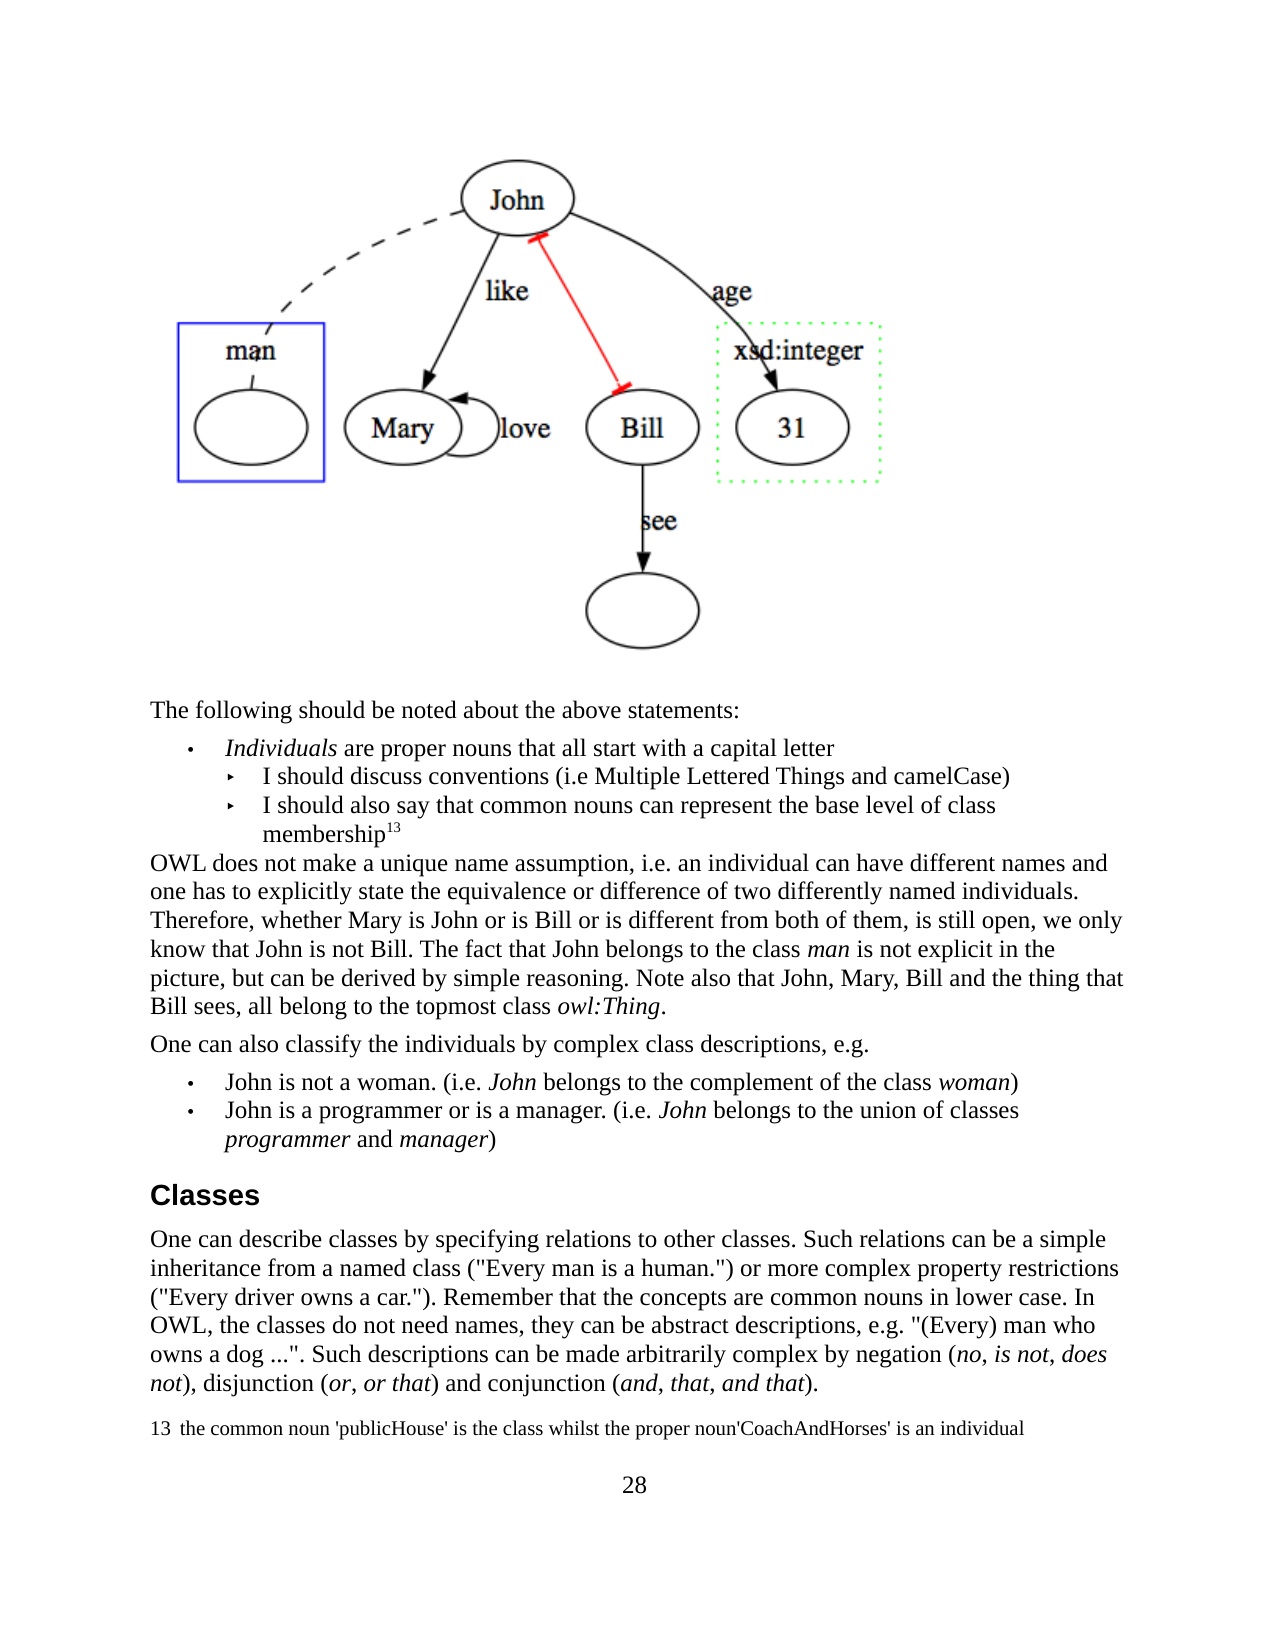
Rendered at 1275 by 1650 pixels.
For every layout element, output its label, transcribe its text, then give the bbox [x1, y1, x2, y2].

text The following should be noted about the above statements: [150, 695, 1125, 724]
subtitle Classes [150, 1178, 1125, 1212]
list Individuals are proper nouns that all start with a capital letter [187, 733, 1125, 761]
picture [150, 150, 909, 677]
text One can also classify the individuals by complex class descriptions, e.g. [150, 1029, 1125, 1058]
list the common noun 'publicHouse' is the class whilst the proper noun'CoachAndHorses' is an individual [150, 1416, 1125, 1440]
list John is a programmer or is a manager. (i.e. John belongs to the union of classes programmer and manager) [187, 1096, 1125, 1153]
list I should also say that common nouns can represent the base level of class membership [225, 790, 1125, 848]
text OWL does not make a unique name assumption, i.e. an individual can have different names and one has to explicitly state the equivalence or difference of two differently named individuals. Therefore, whether Mary is John or is Bill or is different from both of them, is still open, we only know that John is not Bill. The fact that John belongs to the class man is not explicit in the picture, but can be derived by simple reasoning. Note also that John, Mary, Bill and the thing that Bill sees, all belong to the topmost class owl:Thing. [150, 848, 1125, 1020]
text One can describe classes by specifying relations to other classes. Such relations can be a simple inheritance from a named class ("Every man is a human.") or more complex property restrictions ("Every driver owns a car."). Remember that the concepts are common nouns in lower case. In OWL, the classes do not need names, they can be abstract descriptions, e.g. "(Every) man who owns a dog ...". Such descriptions can be made arbitrarily complex by negation (no, is not, does not), disjunction (or, or that) and conjunction (and, that, and that). [150, 1224, 1125, 1397]
list I should discuss conventions (i.e Multiple Lettered Things and camelCase) [225, 761, 1125, 790]
list John is not a woman. (i.e. John belongs to the complement of the class woman) [187, 1067, 1125, 1096]
